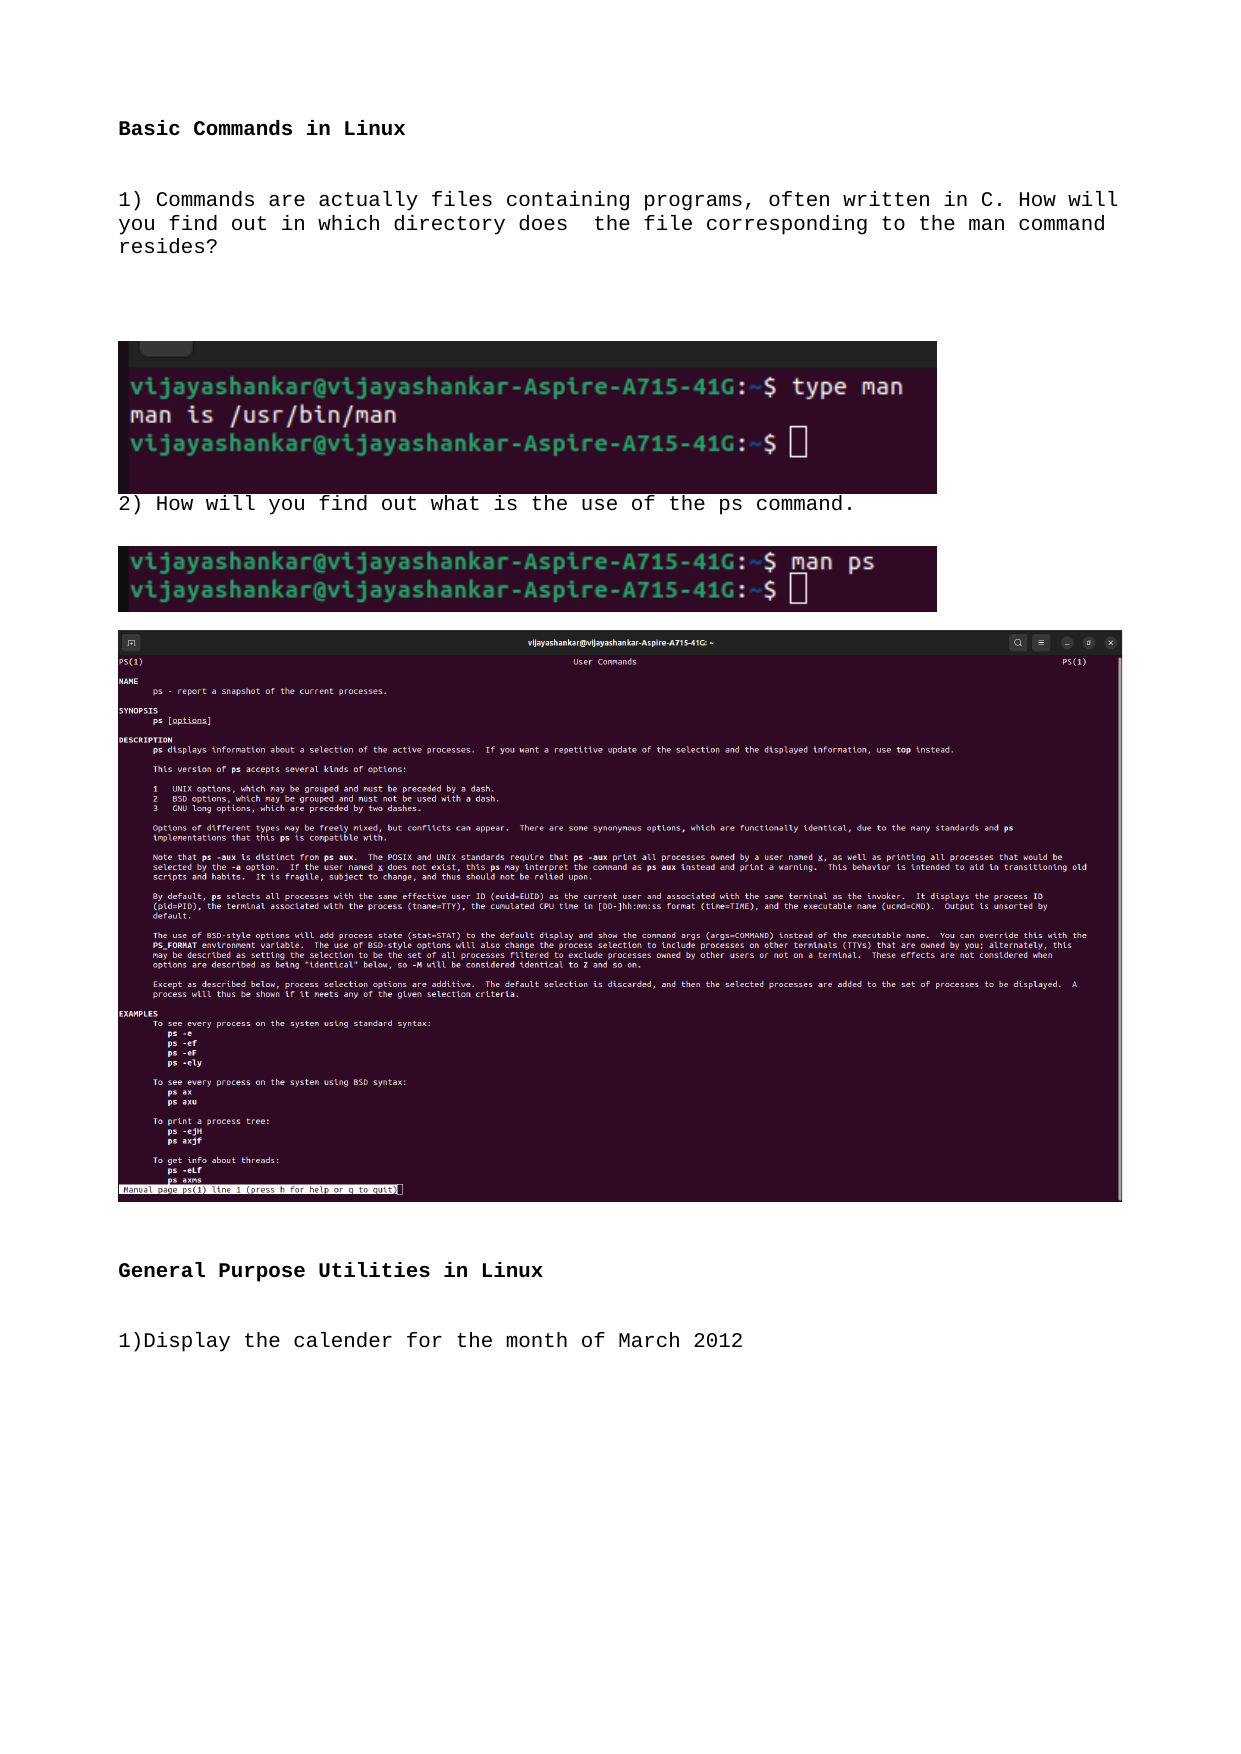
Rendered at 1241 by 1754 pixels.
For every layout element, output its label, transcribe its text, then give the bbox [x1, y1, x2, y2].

text 1)Display the calender for the month of March 2012 [118, 1331, 1122, 1354]
text 2) How will you find out what is the use of the ps command. [118, 493, 1122, 517]
text Basic Commands in Linux [118, 118, 1122, 142]
text 1) Commands are actually files containing programs, often written in C. How will you find out in which directory does the file corresponding to the man command resides? [118, 189, 1122, 260]
text General Purpose Utilities in Linux [118, 1259, 1122, 1283]
